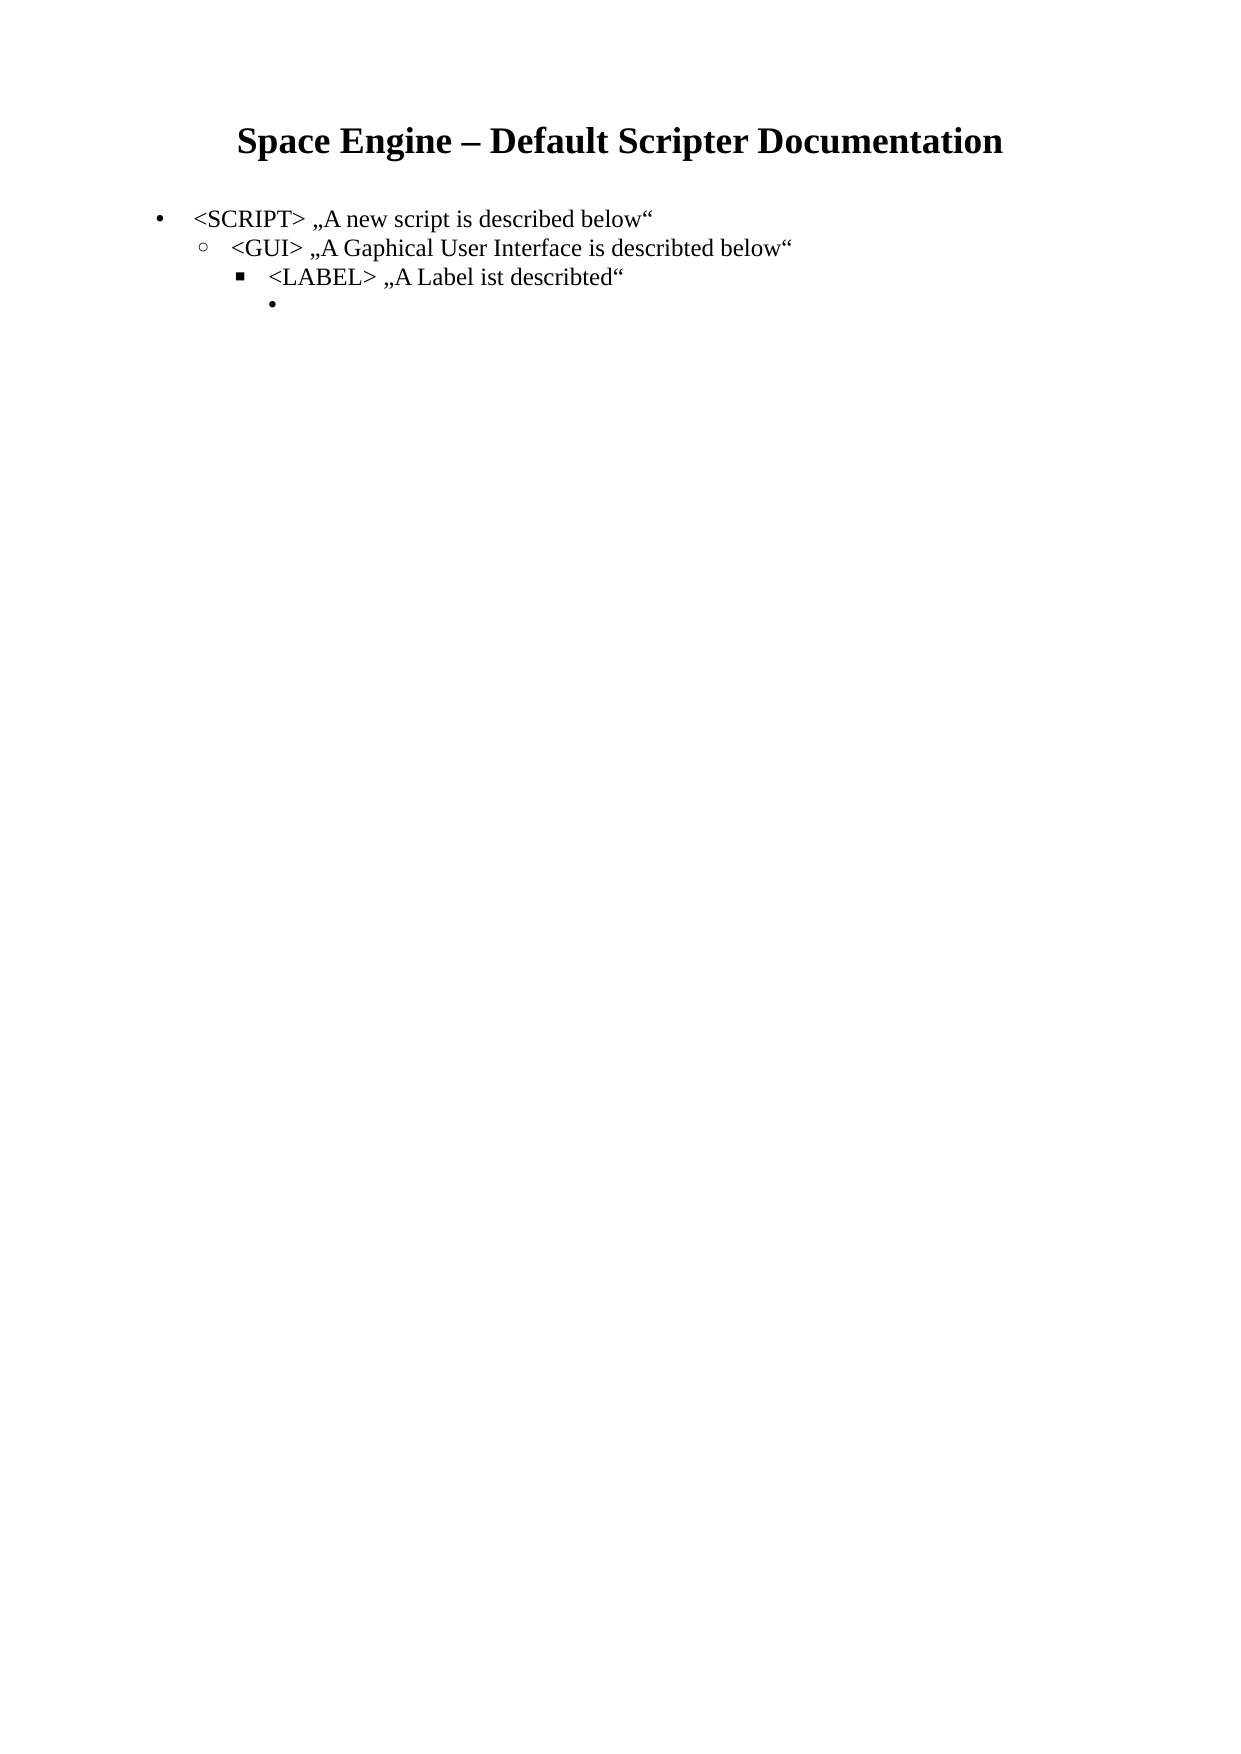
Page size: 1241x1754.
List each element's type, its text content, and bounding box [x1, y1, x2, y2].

list <GUI> „A Gaphical User Interface is describted below“ [193, 233, 1122, 262]
text Space Engine – Default Scripter Documentation [118, 118, 1122, 161]
list <SCRIPT> „A new script is described below“ [156, 204, 1122, 233]
list <LABEL> „A Label ist describted“ [231, 262, 1122, 291]
